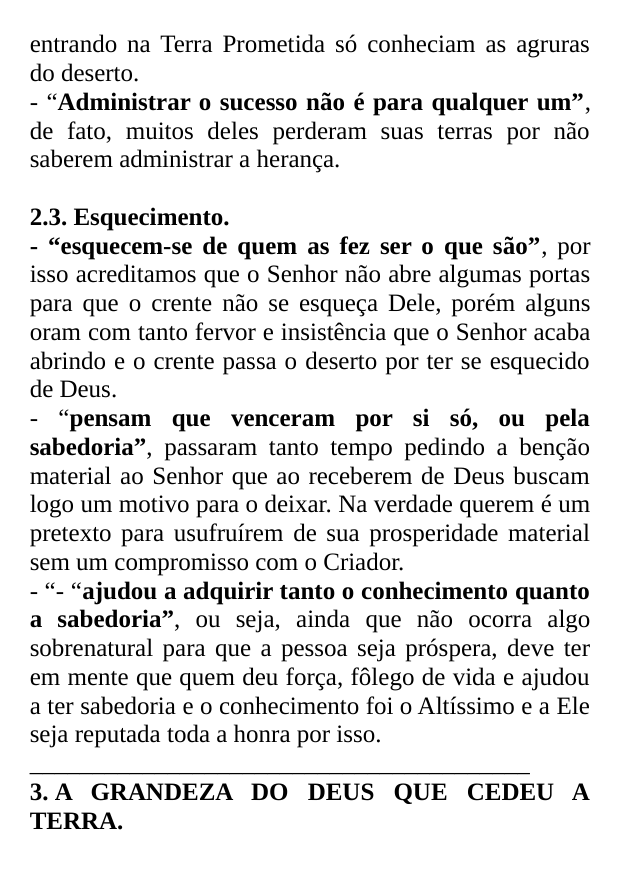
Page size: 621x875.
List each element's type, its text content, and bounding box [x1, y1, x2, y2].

text - “pensam que venceram por si só, ou pela sabedoria”, passaram tanto tempo pedindo a benção material ao Senhor que ao receberem de Deus buscam logo um motivo para o deixar. Na verdade querem é um pretexto para usufruírem de sua prosperidade material sem um compromisso com o Criador. [29, 403, 591, 576]
text - “Administrar o sucesso não é para qualquer um”, de fato, muitos deles perderam suas terras por não saberem administrar a herança. [29, 87, 591, 173]
text - “- “ajudou a adquirir tanto o conhecimento quanto a sabedoria”, ou seja, ainda que não ocorra algo sobrenatural para que a pessoa seja próspera, deve ter em mente que quem deu força, fôlego de vida e ajudou a ter sabedoria e o conhecimento foi o Altíssimo e a Ele seja reputada toda a honra por isso. [29, 576, 591, 748]
text ________________________________________ [29, 748, 591, 777]
text 3. A grandeza do Deus que cedeu a terra. [29, 777, 591, 834]
text 2.3. Esquecimento. [29, 202, 591, 231]
text - “esquecem-se de quem as fez ser o que são”, por isso acreditamos que o Senhor não abre algumas portas para que o crente não se esqueça Dele, porém alguns oram com tanto fervor e insistência que o Senhor acaba abrindo e o crente passa o deserto por ter se esquecido de Deus. [29, 231, 591, 403]
text entrando na Terra Prometida só conheciam as agruras do deserto. [29, 29, 591, 87]
